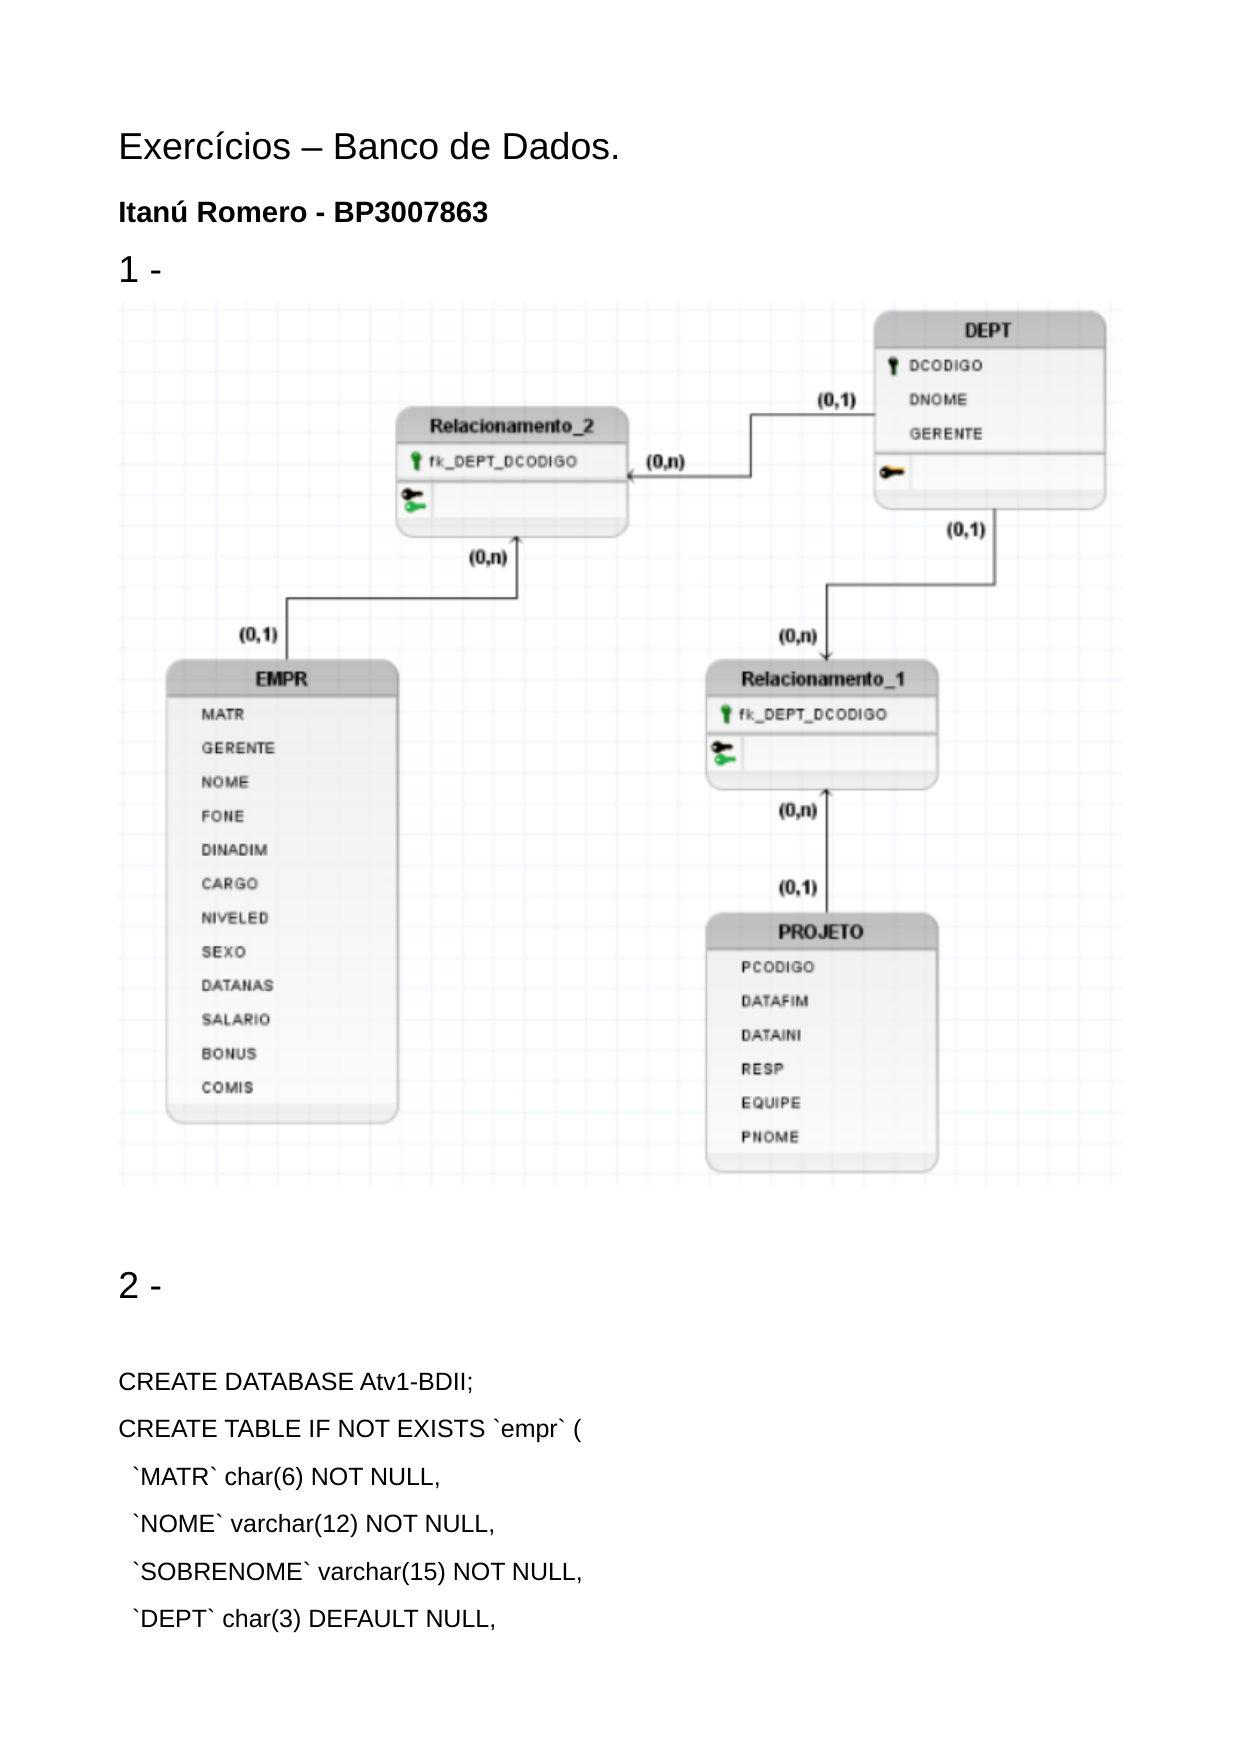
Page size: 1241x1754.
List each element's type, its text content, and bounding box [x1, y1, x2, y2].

text CREATE TABLE IF NOT EXISTS `empr` ( [118, 1414, 1122, 1443]
subtitle Itanú Romero - BP3007863 [118, 194, 1122, 228]
picture [118, 302, 1123, 1202]
text `NOME` varchar(12) NOT NULL, [118, 1509, 1122, 1538]
text CREATE DATABASE Atv1-BDII; [118, 1366, 1122, 1395]
text `SOBRENOME` varchar(15) NOT NULL, [118, 1557, 1122, 1586]
text `MATR` char(6) NOT NULL, [118, 1462, 1122, 1490]
subtitle 1 - [118, 247, 1122, 290]
subtitle 2 - [118, 1263, 1122, 1306]
subtitle Exercícios – Banco de Dados. [118, 124, 1122, 167]
text `DEPT` char(3) DEFAULT NULL, [118, 1604, 1122, 1633]
